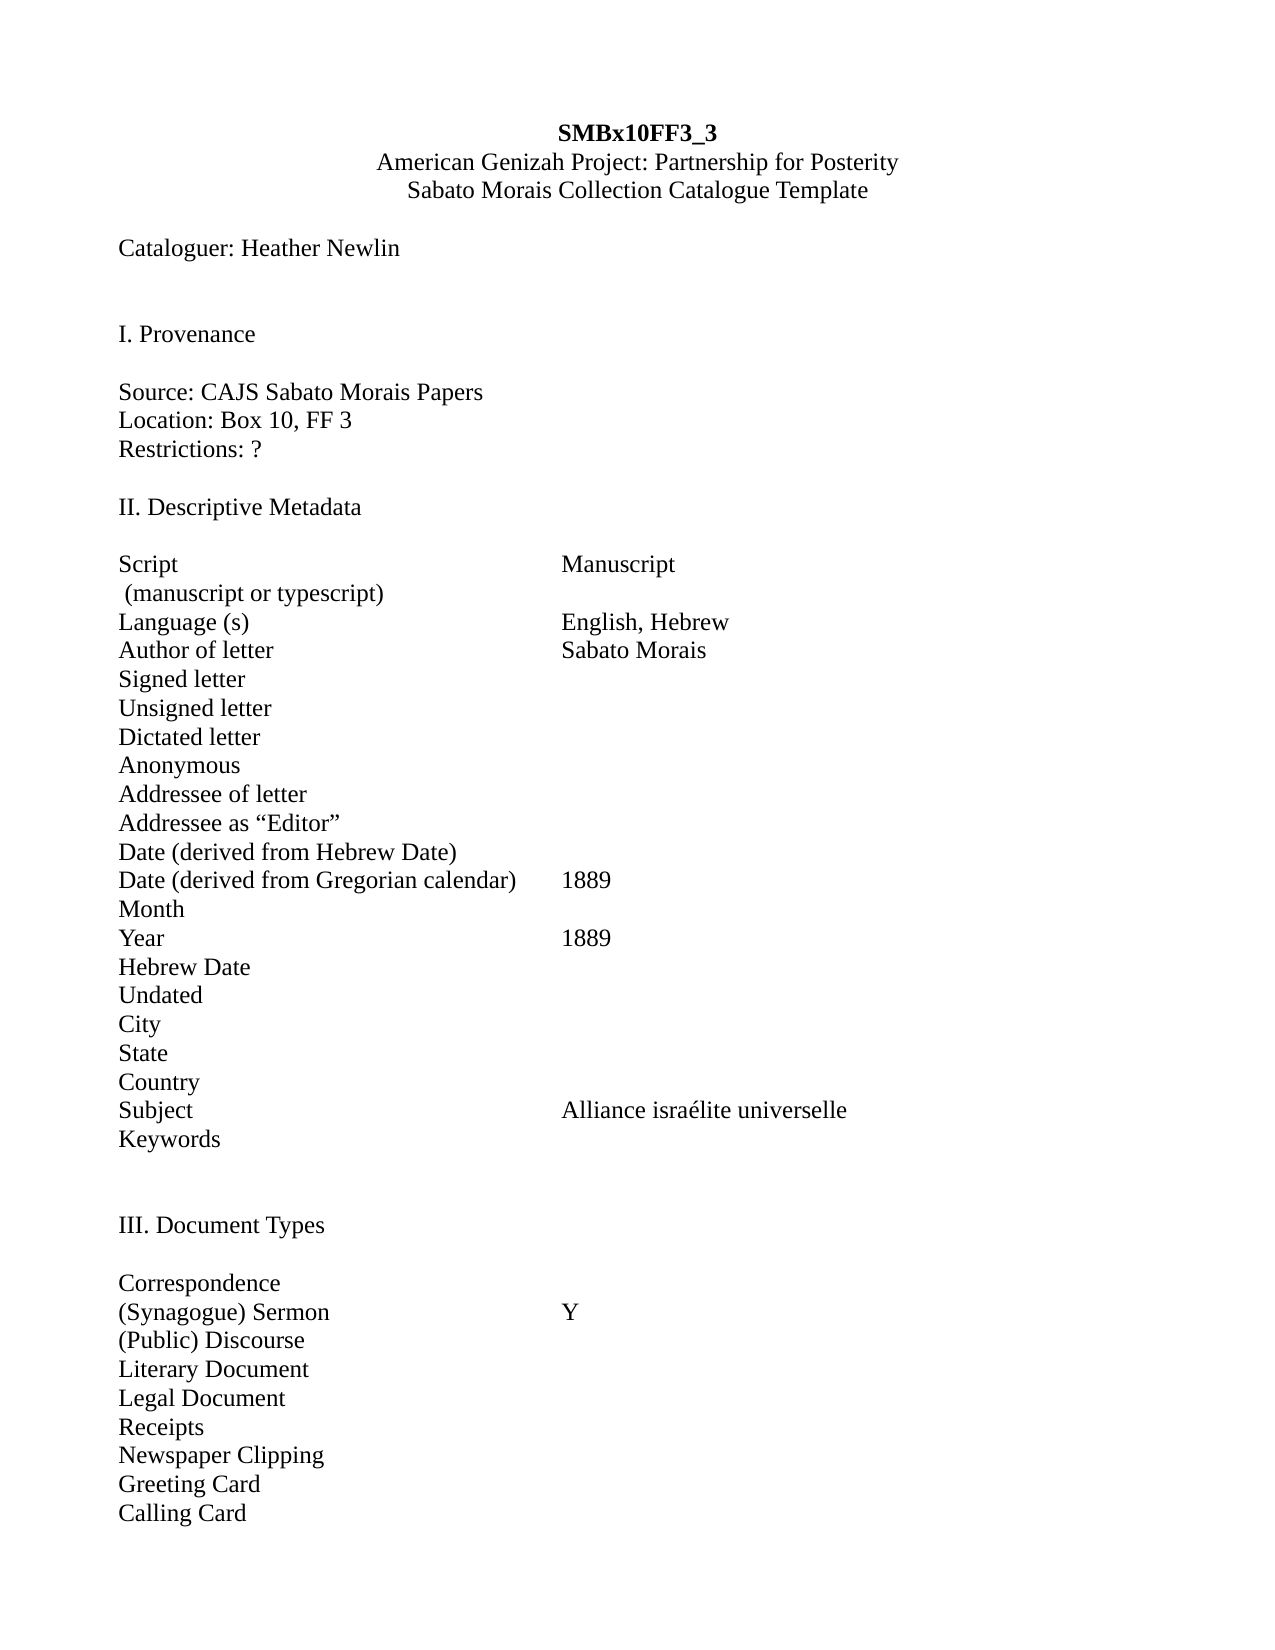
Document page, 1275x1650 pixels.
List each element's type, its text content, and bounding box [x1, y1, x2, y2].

text III. Document Types [118, 1211, 1157, 1239]
text Newspaper Clipping [118, 1441, 1157, 1469]
text City [118, 1009, 1157, 1038]
text Source: CAJS Sabato Morais Papers [118, 377, 1157, 406]
text Year 1889 [118, 923, 1157, 952]
text Subject Alliance israélite universelle [118, 1096, 1157, 1124]
text American Genizah Project: Partnership for Posterity [118, 147, 1157, 176]
text State [118, 1038, 1157, 1067]
text I. Provenance [118, 319, 1157, 348]
text Dictated letter [118, 722, 1157, 751]
text Literary Document [118, 1354, 1157, 1383]
text Country [118, 1067, 1157, 1096]
text Month [118, 894, 1157, 923]
text Correspondence [118, 1268, 1157, 1297]
text Restrictions: ? [118, 434, 1157, 463]
text Unsigned letter [118, 693, 1157, 722]
text Undated [118, 981, 1157, 1009]
text Anonymous [118, 751, 1157, 779]
text Cataloguer: Heather Newlin [118, 233, 1157, 262]
text Date (derived from Hebrew Date) [118, 837, 1157, 866]
text Location: Box 10, FF 3 [118, 406, 1157, 434]
text Date (derived from Gregorian calendar) 1889 [118, 866, 1157, 894]
text Author of letter Sabato Morais [118, 636, 1157, 664]
text Addressee as “Editor” [118, 808, 1157, 837]
text (manuscript or typescript) [118, 578, 1157, 607]
text Signed letter [118, 664, 1157, 693]
text II. Descriptive Metadata [118, 492, 1157, 521]
text Addressee of letter [118, 779, 1157, 808]
text Greeting Card [118, 1469, 1157, 1498]
text Calling Card [118, 1498, 1157, 1527]
text Legal Document [118, 1383, 1157, 1412]
text (Synagogue) Sermon Y [118, 1297, 1157, 1326]
text Language (s) English, Hebrew [118, 607, 1157, 636]
text Hebrew Date [118, 952, 1157, 981]
text Script Manuscript [118, 549, 1157, 578]
text SMBx10FF3_3 [118, 118, 1157, 147]
text Receipts [118, 1412, 1157, 1441]
text Keywords [118, 1124, 1157, 1153]
text (Public) Discourse [118, 1326, 1157, 1354]
text Sabato Morais Collection Catalogue Template [118, 176, 1157, 204]
